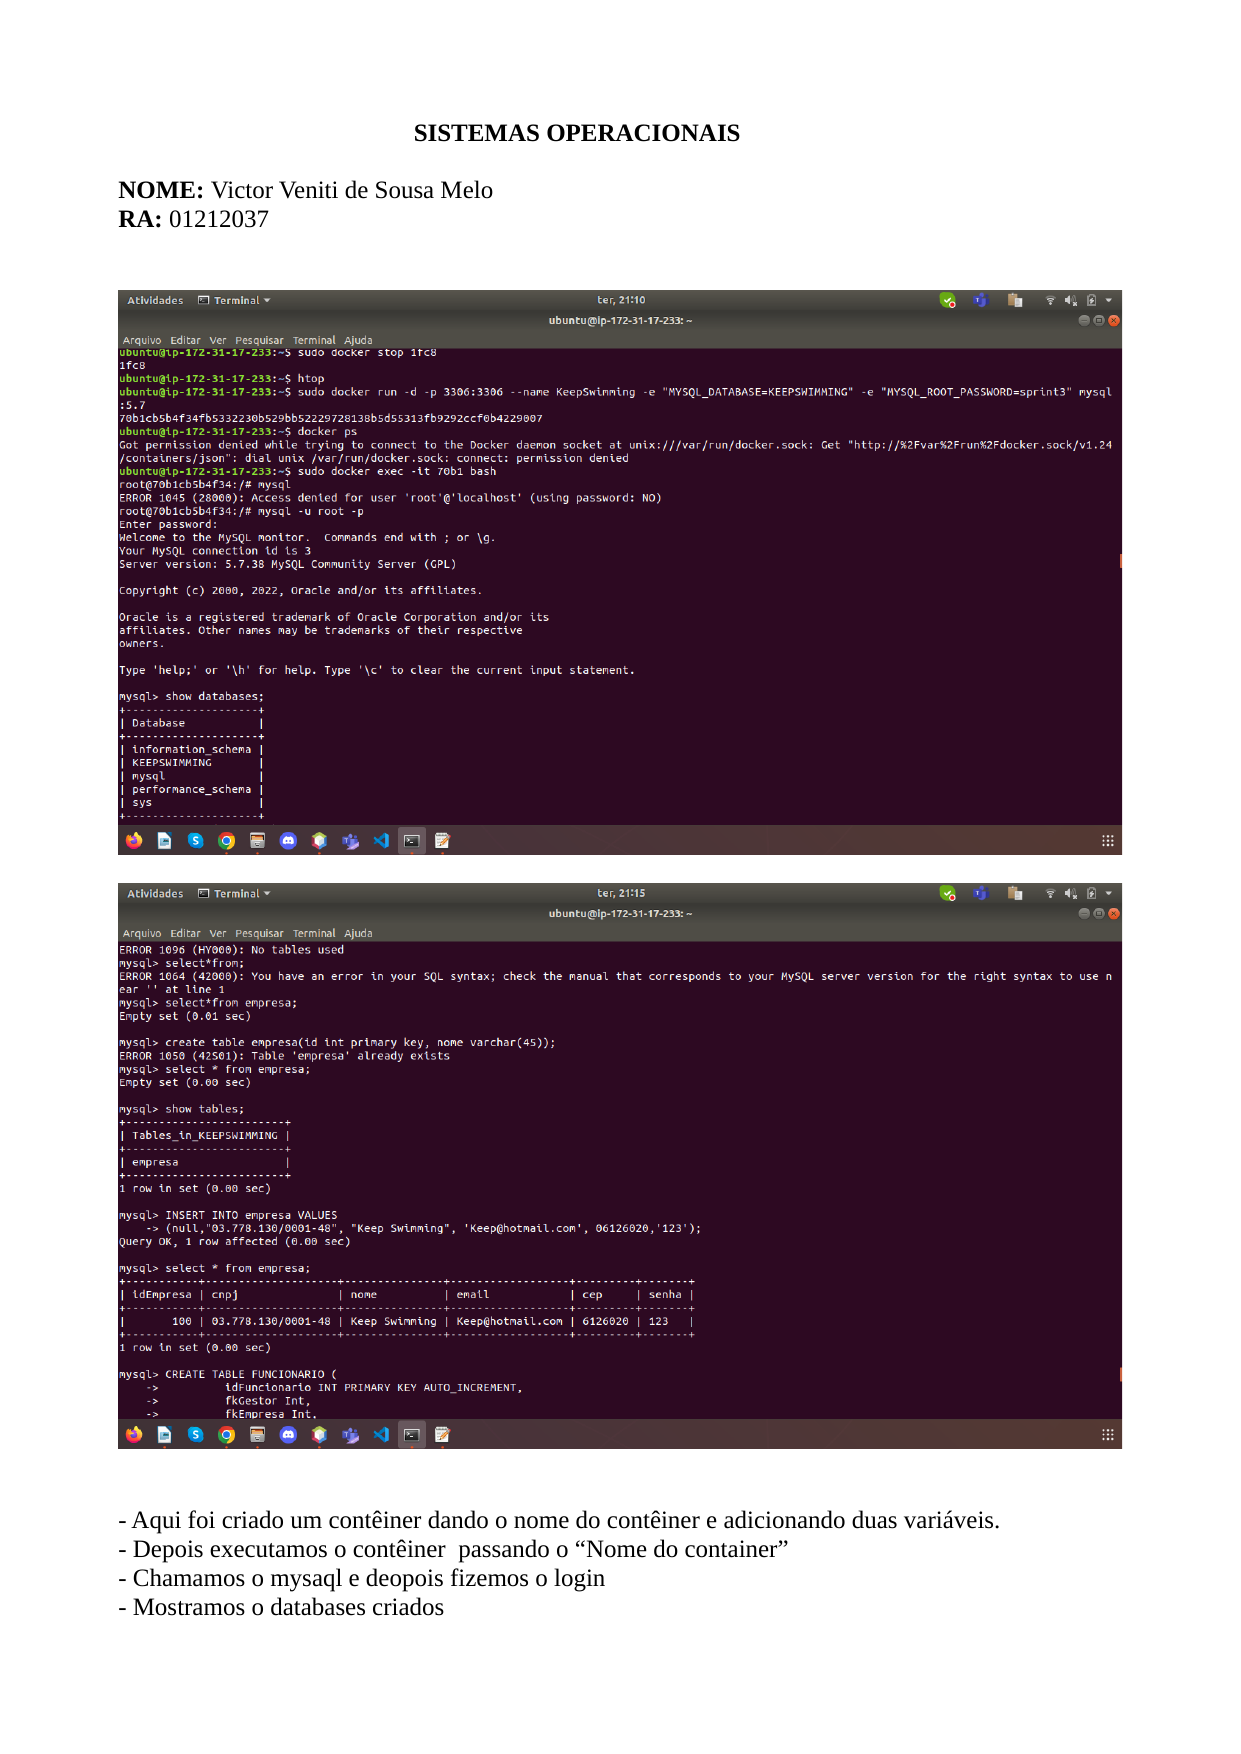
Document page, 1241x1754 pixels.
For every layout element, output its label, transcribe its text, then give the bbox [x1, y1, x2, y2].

text - Depois executamos o contêiner passando o “Nome do container” [118, 1534, 1122, 1563]
picture [118, 883, 1123, 1449]
picture [118, 290, 1123, 855]
text RA: 01212037 [118, 204, 1122, 233]
text - Aqui foi criado um contêiner dando o nome do contêiner e adicionando duas variáveis. [118, 1506, 1122, 1534]
text SISTEMAS OPERACIONAIS [118, 118, 1122, 147]
text NOME: Victor Veniti de Sousa Melo [118, 176, 1122, 204]
text - Chamamos o mysaql e deopois fizemos o login [118, 1563, 1122, 1592]
text - Mostramos o databases criados [118, 1592, 1122, 1621]
